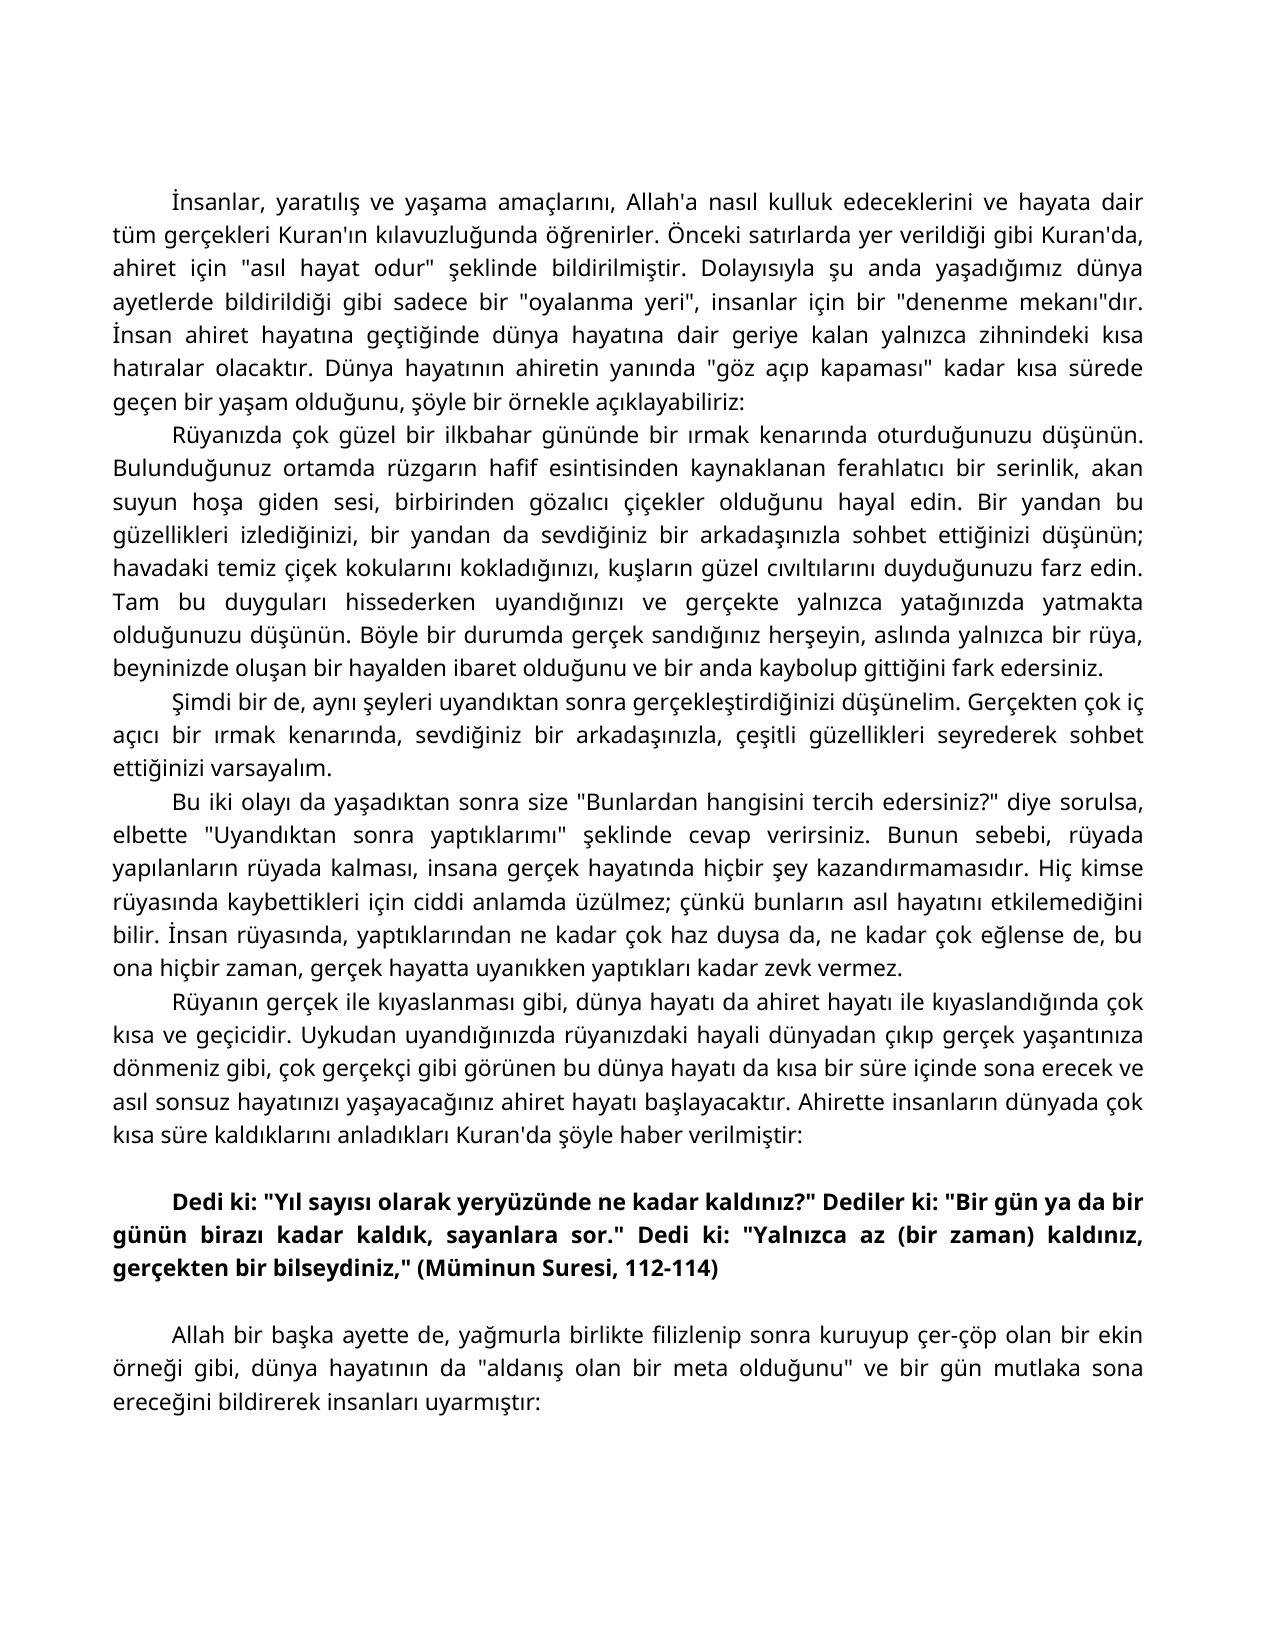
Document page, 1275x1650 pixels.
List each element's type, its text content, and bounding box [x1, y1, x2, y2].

text İnsanlar, yaratılış ve yaşama amaçlarını, Allah'a nasıl kulluk edeceklerini ve hayata dair tüm gerçekleri Kuran'ın kılavuzluğunda öğrenirler. Önceki satırlarda yer verildiği gibi Kuran'da, ahiret için "asıl hayat odur" şeklinde bildirilmiştir. Dolayısıyla şu anda yaşadığımız dünya ayetlerde bildirildiği gibi sadece bir "oyalanma yeri", insanlar için bir "denenme mekanı"dır. İnsan ahiret hayatına geçtiğinde dünya hayatına dair geriye kalan yalnızca zihnindeki kısa hatıralar olacaktır. Dünya hayatının ahiretin yanında "göz açıp kapaması" kadar kısa sürede geçen bir yaşam olduğunu, şöyle bir örnekle açıklayabiliriz: [112, 183, 1145, 417]
text Dedi ki: "Yıl sayısı olarak yeryüzünde ne kadar kaldınız?" Dediler ki: "Bir gün ya da bir günün birazı kadar kaldık, sayanlara sor." Dedi ki: "Yalnızca az (bir zaman) kaldınız, gerçekten bir bilseydiniz," (Müminun Suresi, 112-114) [112, 1183, 1145, 1283]
text Bu iki olayı da yaşadıktan sonra size "Bunlardan hangisini tercih edersiniz?" diye sorulsa, elbette "Uyandıktan sonra yaptıklarımı" şeklinde cevap verirsiniz. Bunun sebebi, rüyada yapılanların rüyada kalması, insana gerçek hayatında hiçbir şey kazandırmamasıdır. Hiç kimse rüyasında kaybettikleri için ciddi anlamda üzülmez; çünkü bunların asıl hayatını etkilemediğini bilir. İnsan rüyasında, yaptıklarından ne kadar çok haz duysa da, ne kadar çok eğlense de, bu ona hiçbir zaman, gerçek hayatta uyanıkken yaptıkları kadar zevk vermez. [112, 783, 1145, 983]
text Allah bir başka ayette de, yağmurla birlikte filizlenip sonra kuruyup çer-çöp olan bir ekin örneği gibi, dünya hayatının da "aldanış olan bir meta olduğunu" ve bir gün mutlaka sona ereceğini bildirerek insanları uyarmıştır: [112, 1317, 1145, 1417]
text Rüyanın gerçek ile kıyaslanması gibi, dünya hayatı da ahiret hayatı ile kıyaslandığında çok kısa ve geçicidir. Uykudan uyandığınızda rüyanızdaki hayali dünyadan çıkıp gerçek yaşantınıza dönmeniz gibi, çok gerçekçi gibi görünen bu dünya hayatı da kısa bir süre içinde sona erecek ve asıl sonsuz hayatınızı yaşayacağınız ahiret hayatı başlayacaktır. Ahirette insanların dünyada çok kısa süre kaldıklarını anladıkları Kuran'da şöyle haber verilmiştir: [112, 983, 1145, 1150]
text Şimdi bir de, aynı şeyleri uyandıktan sonra gerçekleştirdiğinizi düşünelim. Gerçekten çok iç açıcı bir ırmak kenarında, sevdiğiniz bir arkadaşınızla, çeşitli güzellikleri seyrederek sohbet ettiğinizi varsayalım. [112, 683, 1145, 783]
text Rüyanızda çok güzel bir ilkbahar gününde bir ırmak kenarında oturduğunuzu düşünün. Bulunduğunuz ortamda rüzgarın hafif esintisinden kaynaklanan ferahlatıcı bir serinlik, akan suyun hoşa giden sesi, birbirinden gözalıcı çiçekler olduğunu hayal edin. Bir yandan bu güzellikleri izlediğinizi, bir yandan da sevdiğiniz bir arkadaşınızla sohbet ettiğinizi düşünün; havadaki temiz çiçek kokularını kokladığınızı, kuşların güzel cıvıltılarını duyduğunuzu farz edin. Tam bu duyguları hissederken uyandığınızı ve gerçekte yalnızca yatağınızda yatmakta olduğunuzu düşünün. Böyle bir durumda gerçek sandığınız herşeyin, aslında yalnızca bir rüya, beyninizde oluşan bir hayalden ibaret olduğunu ve bir anda kaybolup gittiğini fark edersiniz. [112, 417, 1145, 683]
